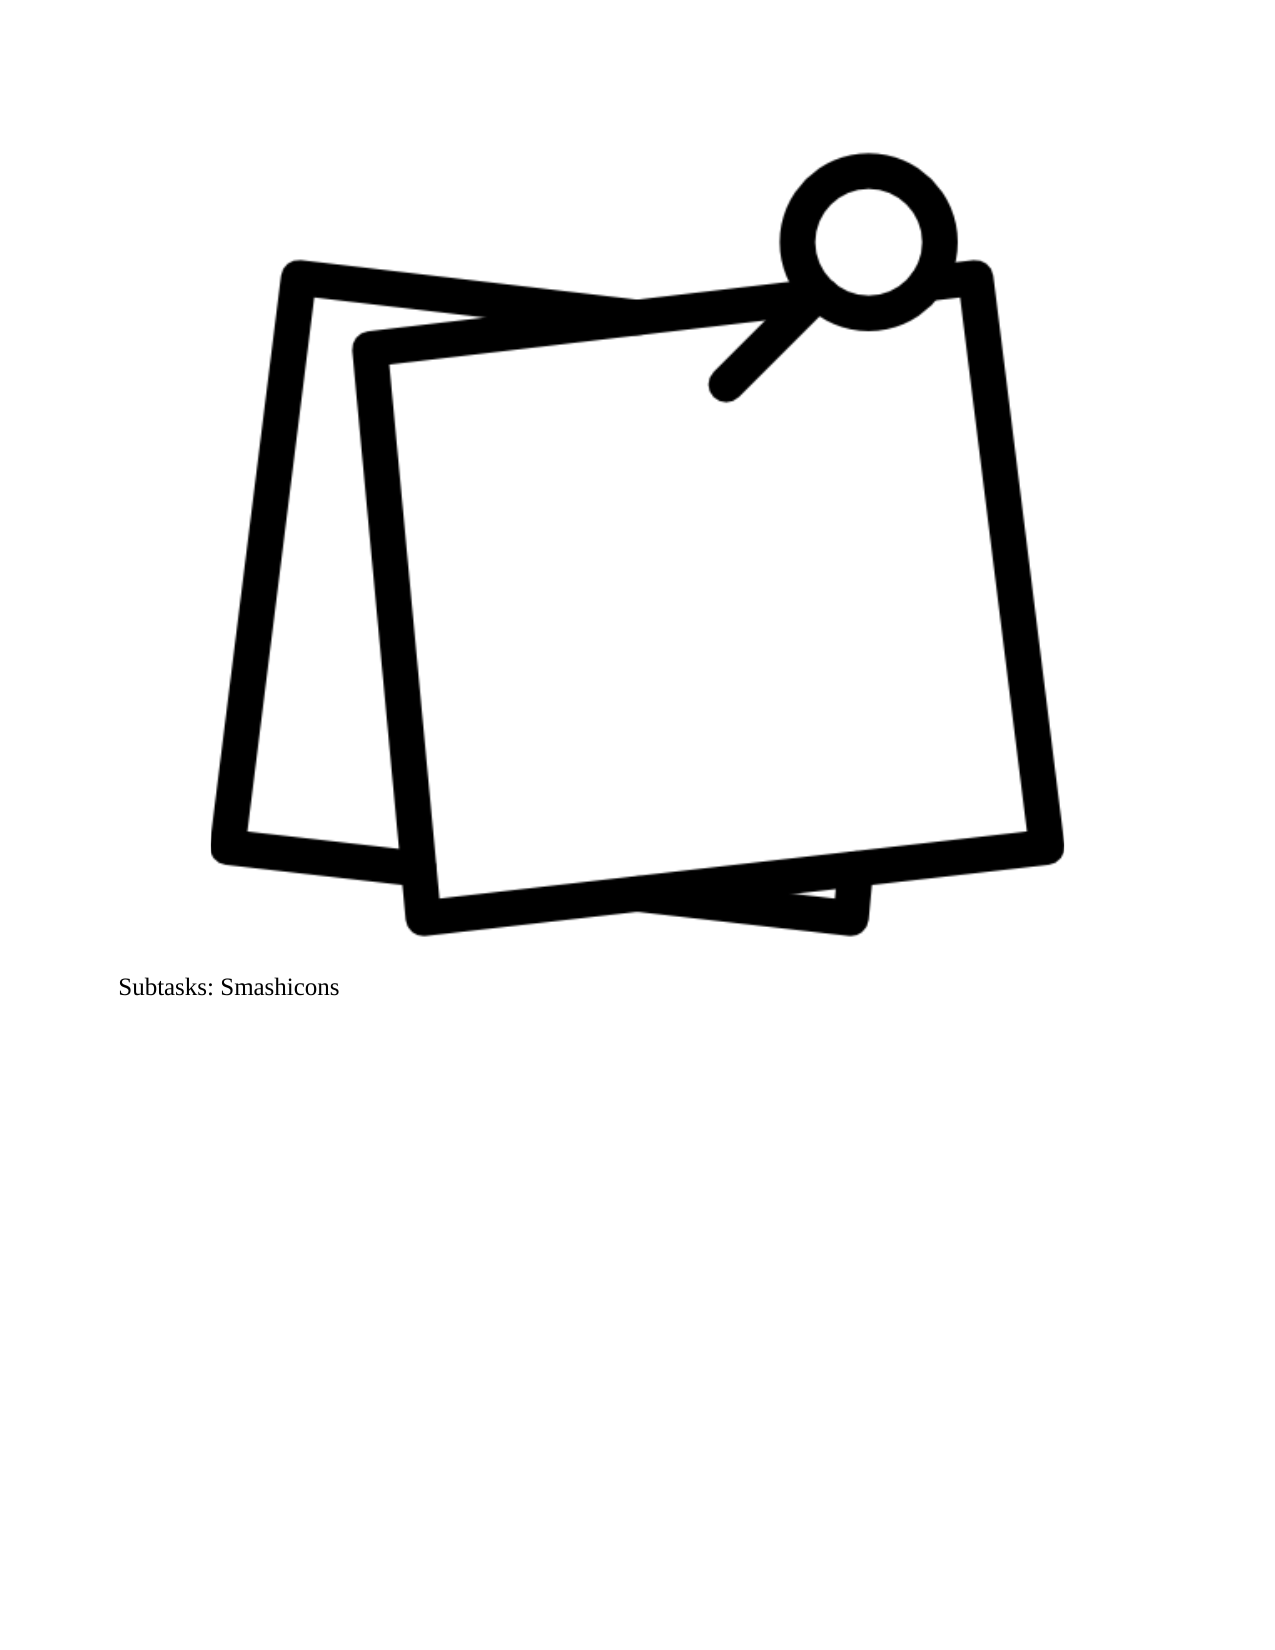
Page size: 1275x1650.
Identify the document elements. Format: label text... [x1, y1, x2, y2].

picture [210, 118, 1065, 972]
text Subtasks: Smashicons [118, 797, 1157, 1000]
